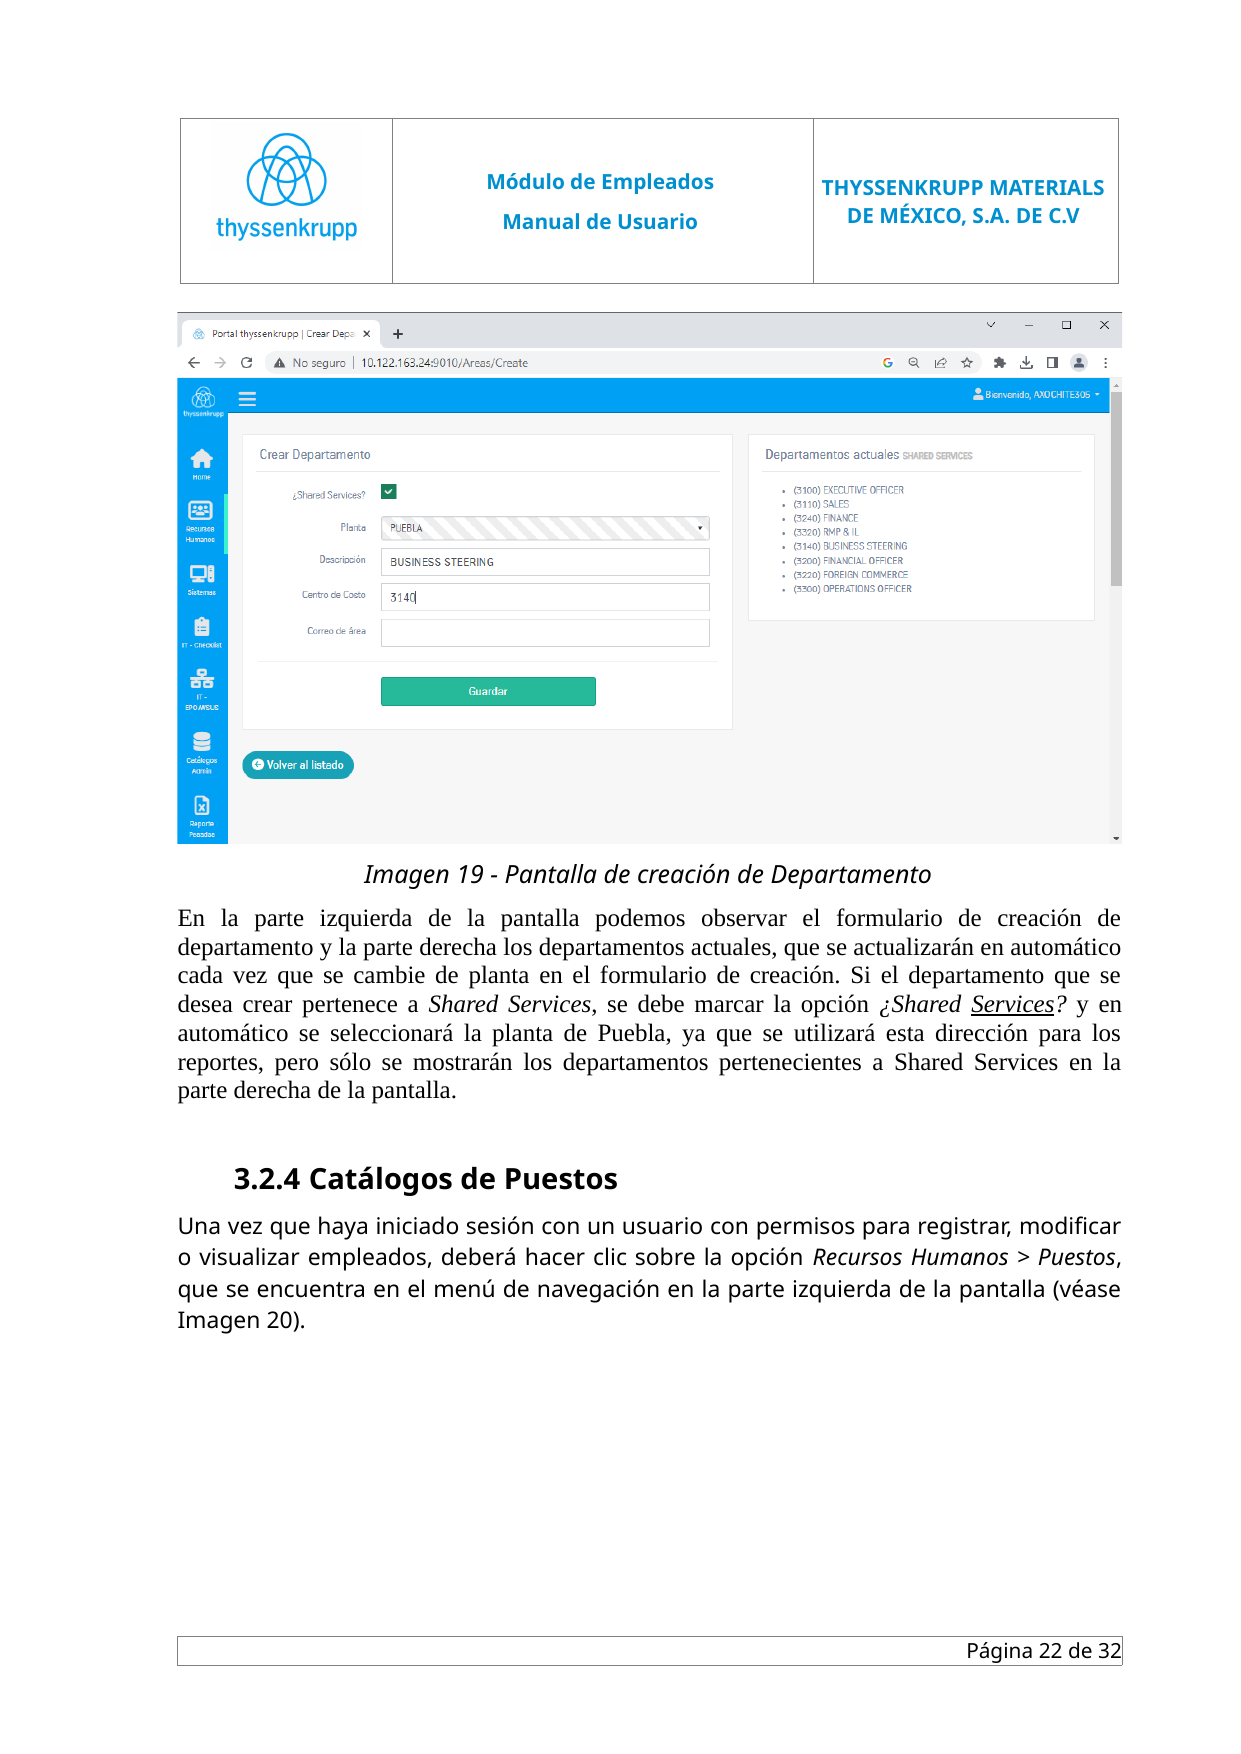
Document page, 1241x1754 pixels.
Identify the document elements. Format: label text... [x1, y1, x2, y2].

subtitle Catálogos de Puestos [233, 1158, 1122, 1198]
text Imagen 19 - Pantalla de creación de Departamento [177, 856, 1122, 890]
text Una vez que haya iniciado sesión con un usuario con permisos para registrar, modificar o visualizar empleados, deberá hacer clic sobre la opción Recursos Humanos > Puestos, que se encuentra en el menú de navegación en la parte izquierda de la pantalla (véase Imagen 20). [177, 1210, 1122, 1335]
text En la parte izquierda de la pantalla podemos observar el formulario de creación de departamento y la parte derecha los departamentos actuales, que se actualizarán en automático cada vez que se cambie de planta en el formulario de creación. Si el departamento que se desea crear pertenece a Shared Services, se debe marcar la opción ¿Shared Services? y en automático se seleccionará la planta de Puebla, ya que se utilizará esta dirección para los reportes, pero sólo se mostrarán los departamentos pertenecientes a Shared Services en la parte derecha de la pantalla. [177, 903, 1122, 1104]
